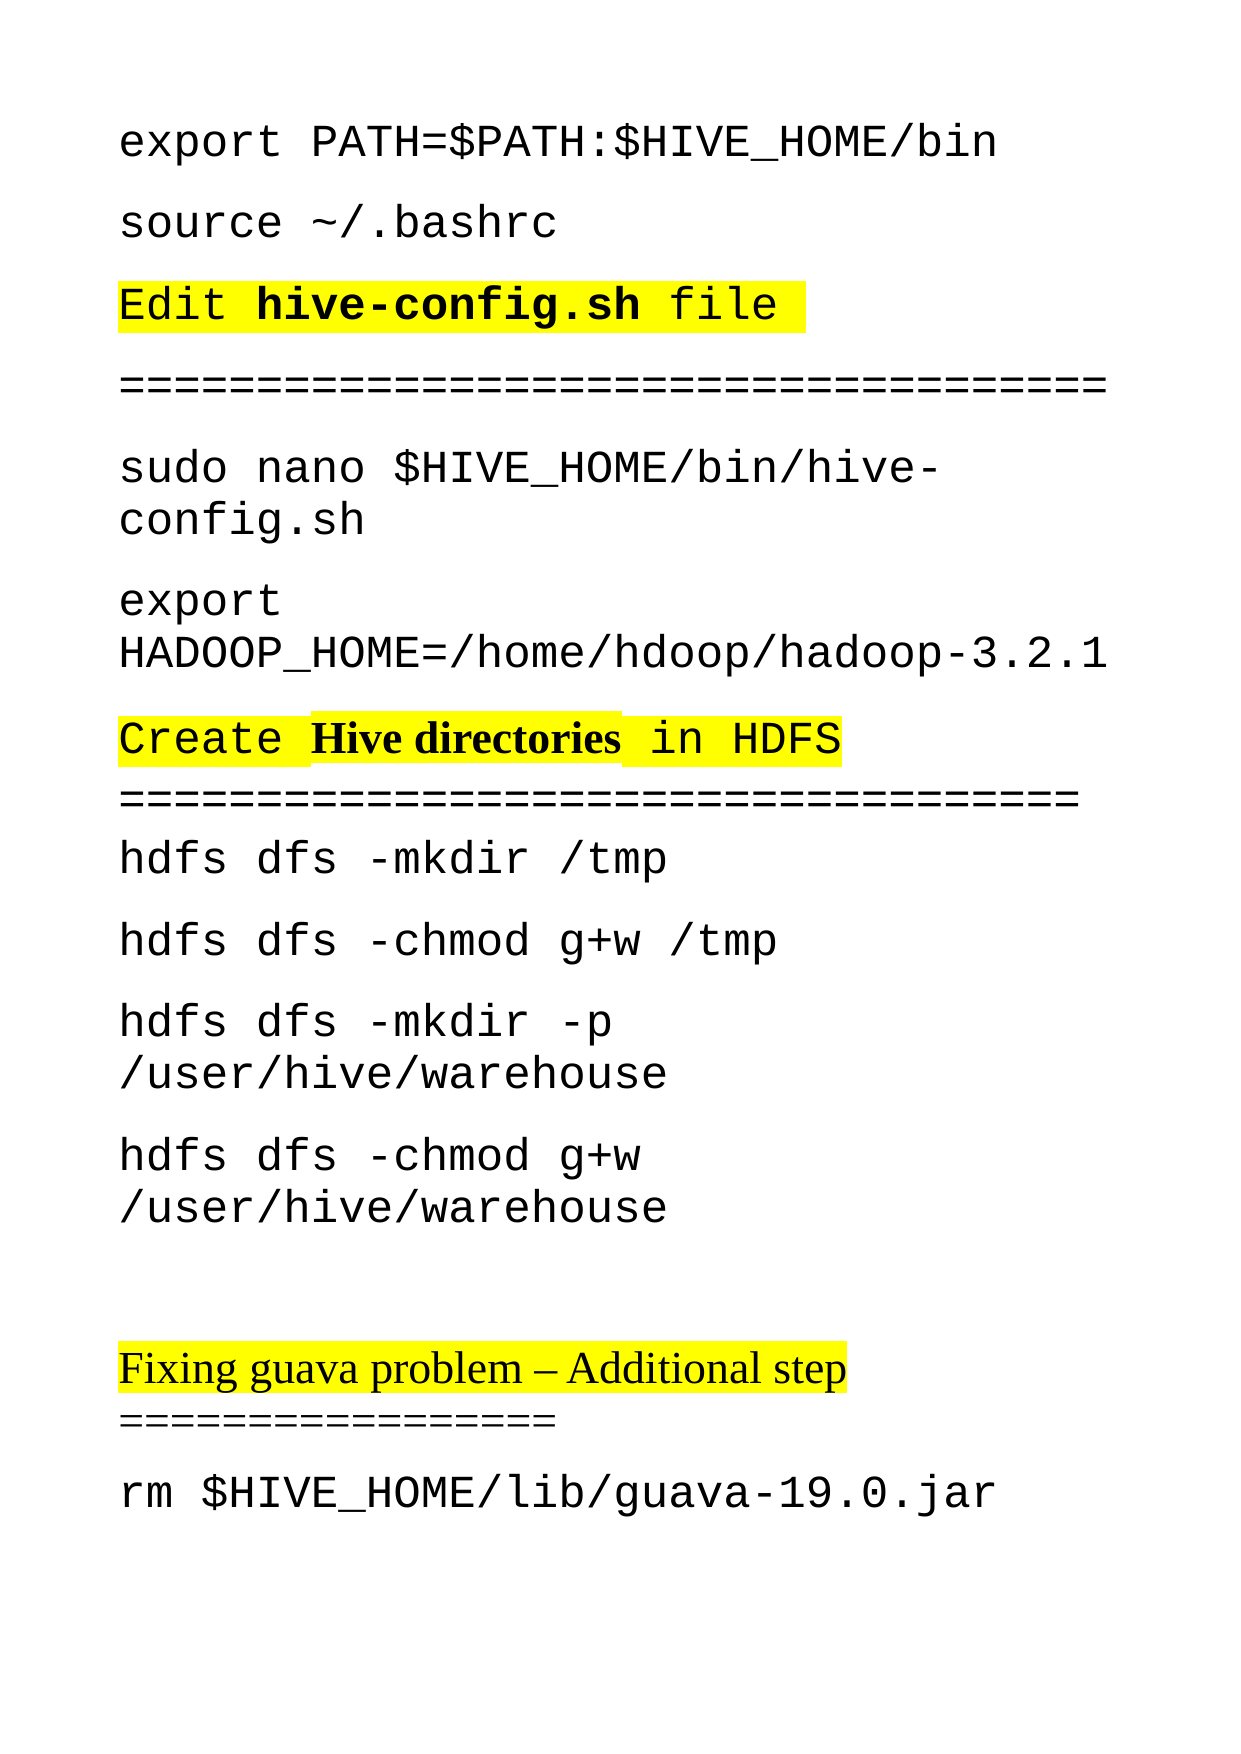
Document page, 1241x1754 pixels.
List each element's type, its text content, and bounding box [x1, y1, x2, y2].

text Edit hive-config.sh file [118, 281, 1122, 333]
text ==================================== [118, 362, 1122, 414]
text =================================== [118, 776, 1122, 828]
text hdfs dfs -mkdir -p /user/hive/warehouse [118, 998, 1122, 1102]
text hdfs dfs -chmod g+w /user/hive/warehouse [118, 1132, 1122, 1236]
text Create Hive directories in HDFS [118, 711, 1122, 767]
text hdfs dfs -mkdir /tmp [118, 836, 1122, 888]
text export PATH=$PATH:$HIVE_HOME/bin [118, 118, 1122, 170]
text Fixing guava problem – Additional step [118, 1341, 1122, 1393]
text ================= [118, 1393, 1122, 1446]
text sudo nano $HIVE_HOME/bin/hive-config.sh [118, 444, 1122, 548]
text export HADOOP_HOME=/home/hdoop/hadoop-3.2.1 [118, 577, 1122, 681]
text source ~/.bashrc [118, 199, 1122, 252]
text hdfs dfs -chmod g+w /tmp [118, 917, 1122, 969]
text rm $HIVE_HOME/lib/guava-19.0.jar [118, 1469, 1122, 1522]
